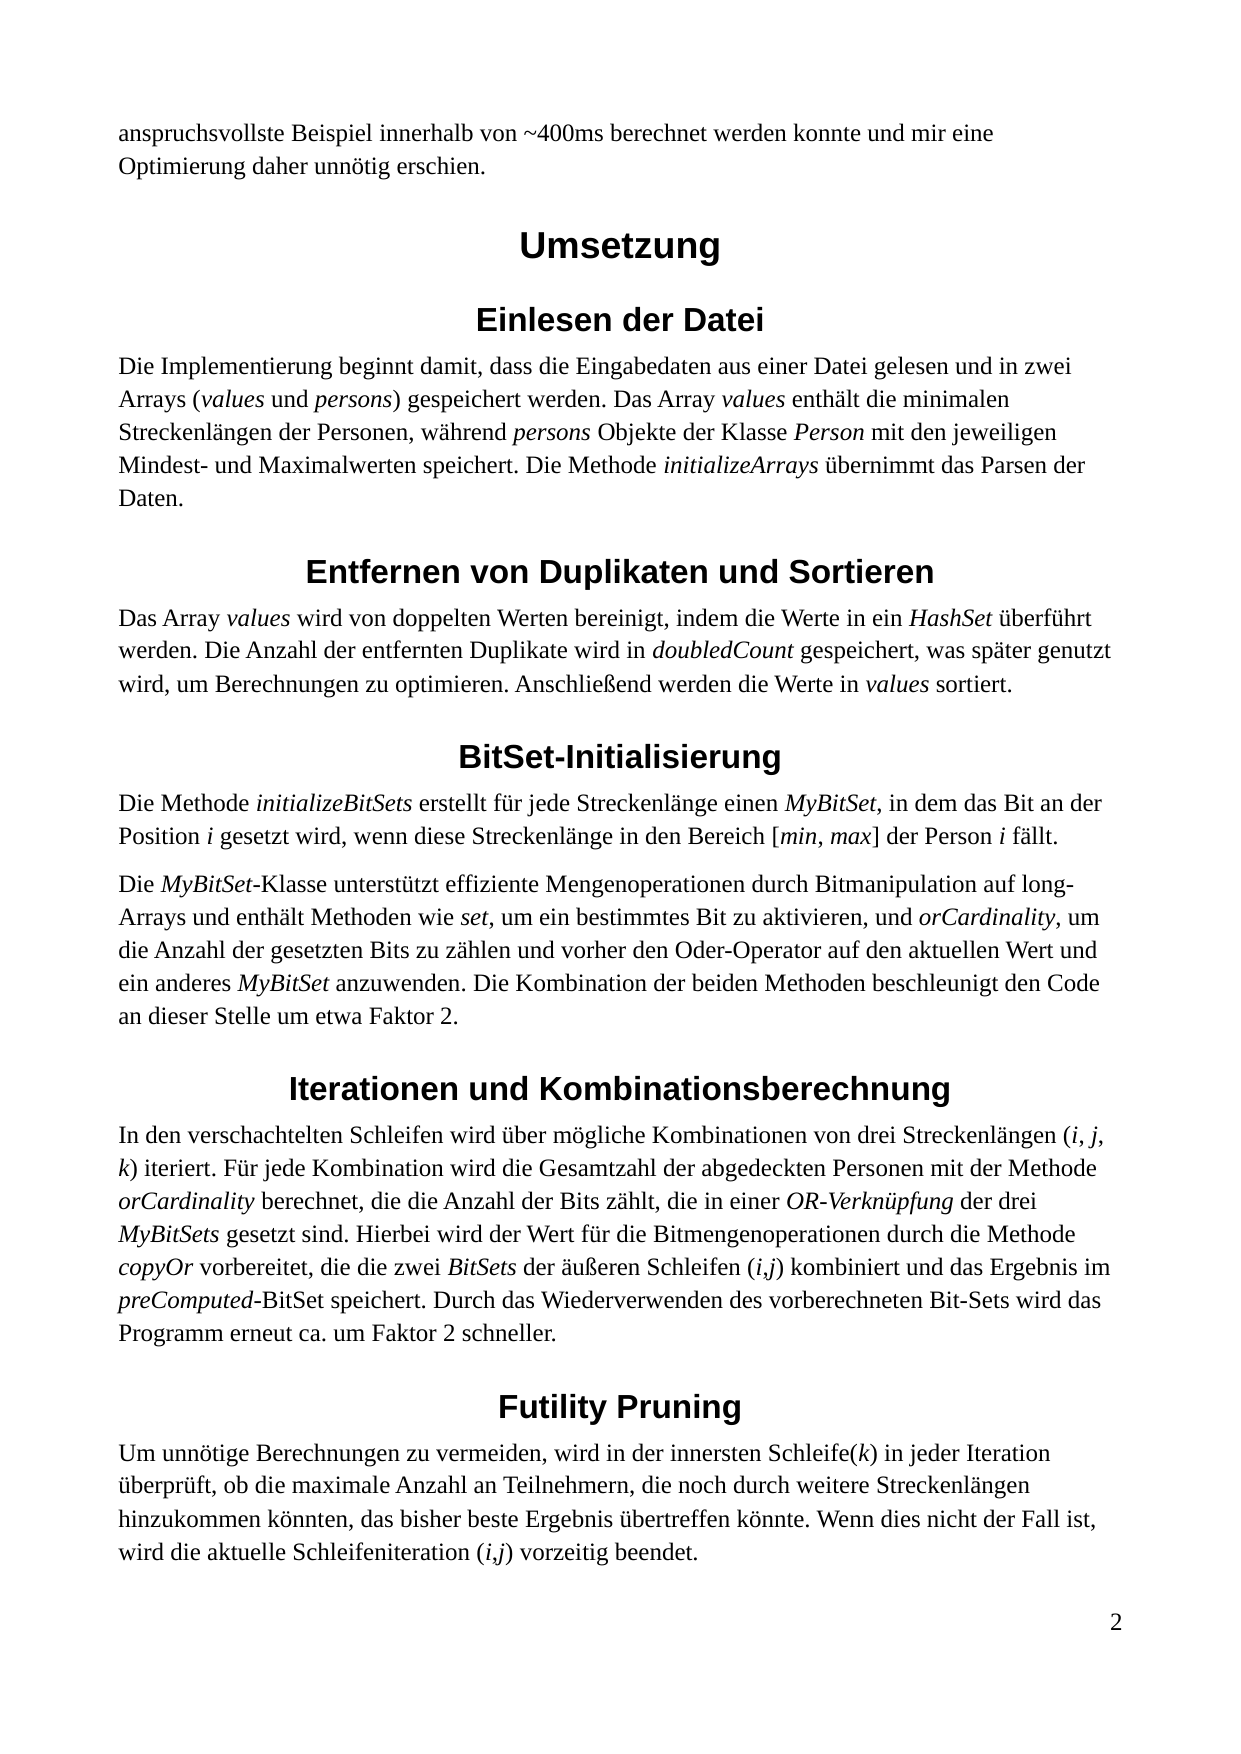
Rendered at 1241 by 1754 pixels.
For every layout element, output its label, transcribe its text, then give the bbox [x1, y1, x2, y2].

text Die Methode initializeBitSets erstellt für jede Streckenlänge einen MyBitSet, in dem das Bit an der Position i gesetzt wird, wenn diese Streckenlänge in den Bereich [min, max] der Person i fällt. [118, 788, 1122, 850]
subtitle Einlesen der Datei [118, 300, 1122, 339]
subtitle Entfernen von Duplikaten und Sortieren [118, 552, 1122, 590]
subtitle Umsetzung [118, 224, 1122, 267]
text Die Implementierung beginnt damit, dass die Eingabedaten aus einer Datei gelesen und in zwei Arrays (values und persons) gespeichert werden. Das Array values enthält die minimalen Streckenlängen der Personen, während persons Objekte der Klasse Person mit den jeweiligen Mindest- und Maximalwerten speichert. Die Methode initializeArrays übernimmt das Parsen der Daten. [118, 351, 1122, 512]
subtitle BitSet-Initialisierung [118, 737, 1122, 776]
subtitle Iterationen und Kombinationsberechnung [118, 1069, 1122, 1108]
text Die MyBitSet-Klasse unterstützt effiziente Mengenoperationen durch Bitmanipulation auf long-Arrays und enthält Methoden wie set, um ein bestimmtes Bit zu aktivieren, und orCardinality, um die Anzahl der gesetzten Bits zu zählen und vorher den Oder-Operator auf den aktuellen Wert und ein anderes MyBitSet anzuwenden. Die Kombination der beiden Methoden beschleunigt den Code an dieser Stelle um etwa Faktor 2. [118, 869, 1122, 1029]
text Das Array values wird von doppelten Werten bereinigt, indem die Werte in ein HashSet überführt werden. Die Anzahl der entfernten Duplikate wird in doubledCount gespeichert, was später genutzt wird, um Berechnungen zu optimieren. Anschließend werden die Werte in values sortiert. [118, 603, 1122, 697]
text anspruchsvollste Beispiel innerhalb von ~400ms berechnet werden konnte und mir eine Optimierung daher unnötig erschien. [118, 118, 1122, 180]
subtitle Futility Pruning [118, 1387, 1122, 1425]
text In den verschachtelten Schleifen wird über mögliche Kombinationen von drei Streckenlängen (i, j, k) iteriert. Für jede Kombination wird die Gesamtzahl der abgedeckten Personen mit der Methode orCardinality berechnet, die die Anzahl der Bits zählt, die in einer OR-Verknüpfung der drei MyBitSets gesetzt sind. Hierbei wird der Wert für die Bitmengenoperationen durch die Methode copyOr vorbereitet, die die zwei BitSets der äußeren Schleifen (i,j) kombiniert und das Ergebnis im preComputed-BitSet speichert. Durch das Wiederverwenden des vorberechneten Bit-Sets wird das Programm erneut ca. um Faktor 2 schneller. [118, 1120, 1122, 1347]
text Um unnötige Berechnungen zu vermeiden, wird in der innersten Schleife(k) in jeder Iteration überprüft, ob die maximale Anzahl an Teilnehmern, die noch durch weitere Streckenlängen hinzukommen könnten, das bisher beste Ergebnis übertreffen könnte. Wenn dies nicht der Fall ist, wird die aktuelle Schleifeniteration (i,j) vorzeitig beendet. [118, 1438, 1122, 1565]
